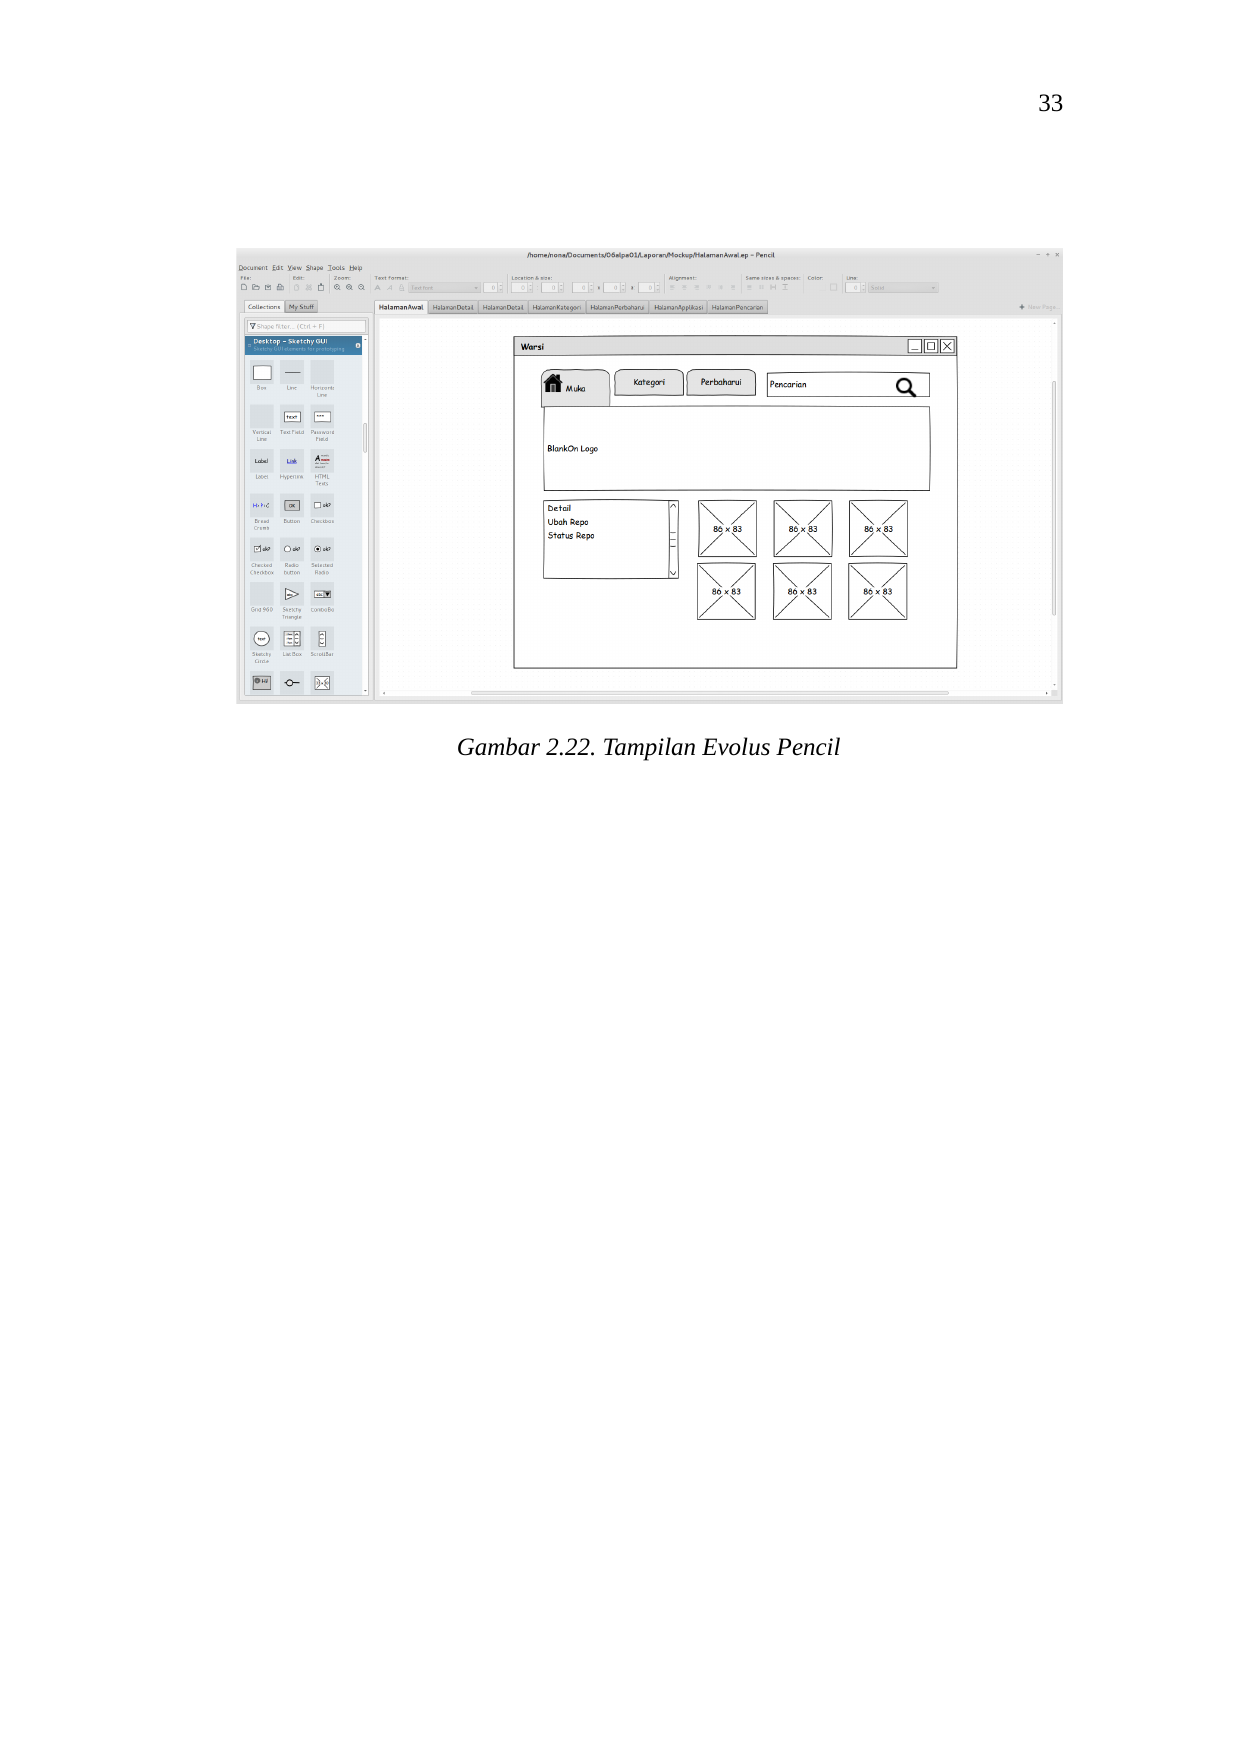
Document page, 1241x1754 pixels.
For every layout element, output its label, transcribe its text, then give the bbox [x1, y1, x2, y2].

text Gambar 2.22. Tampilan Evolus Pencil [236, 704, 1063, 761]
picture [236, 248, 1063, 704]
